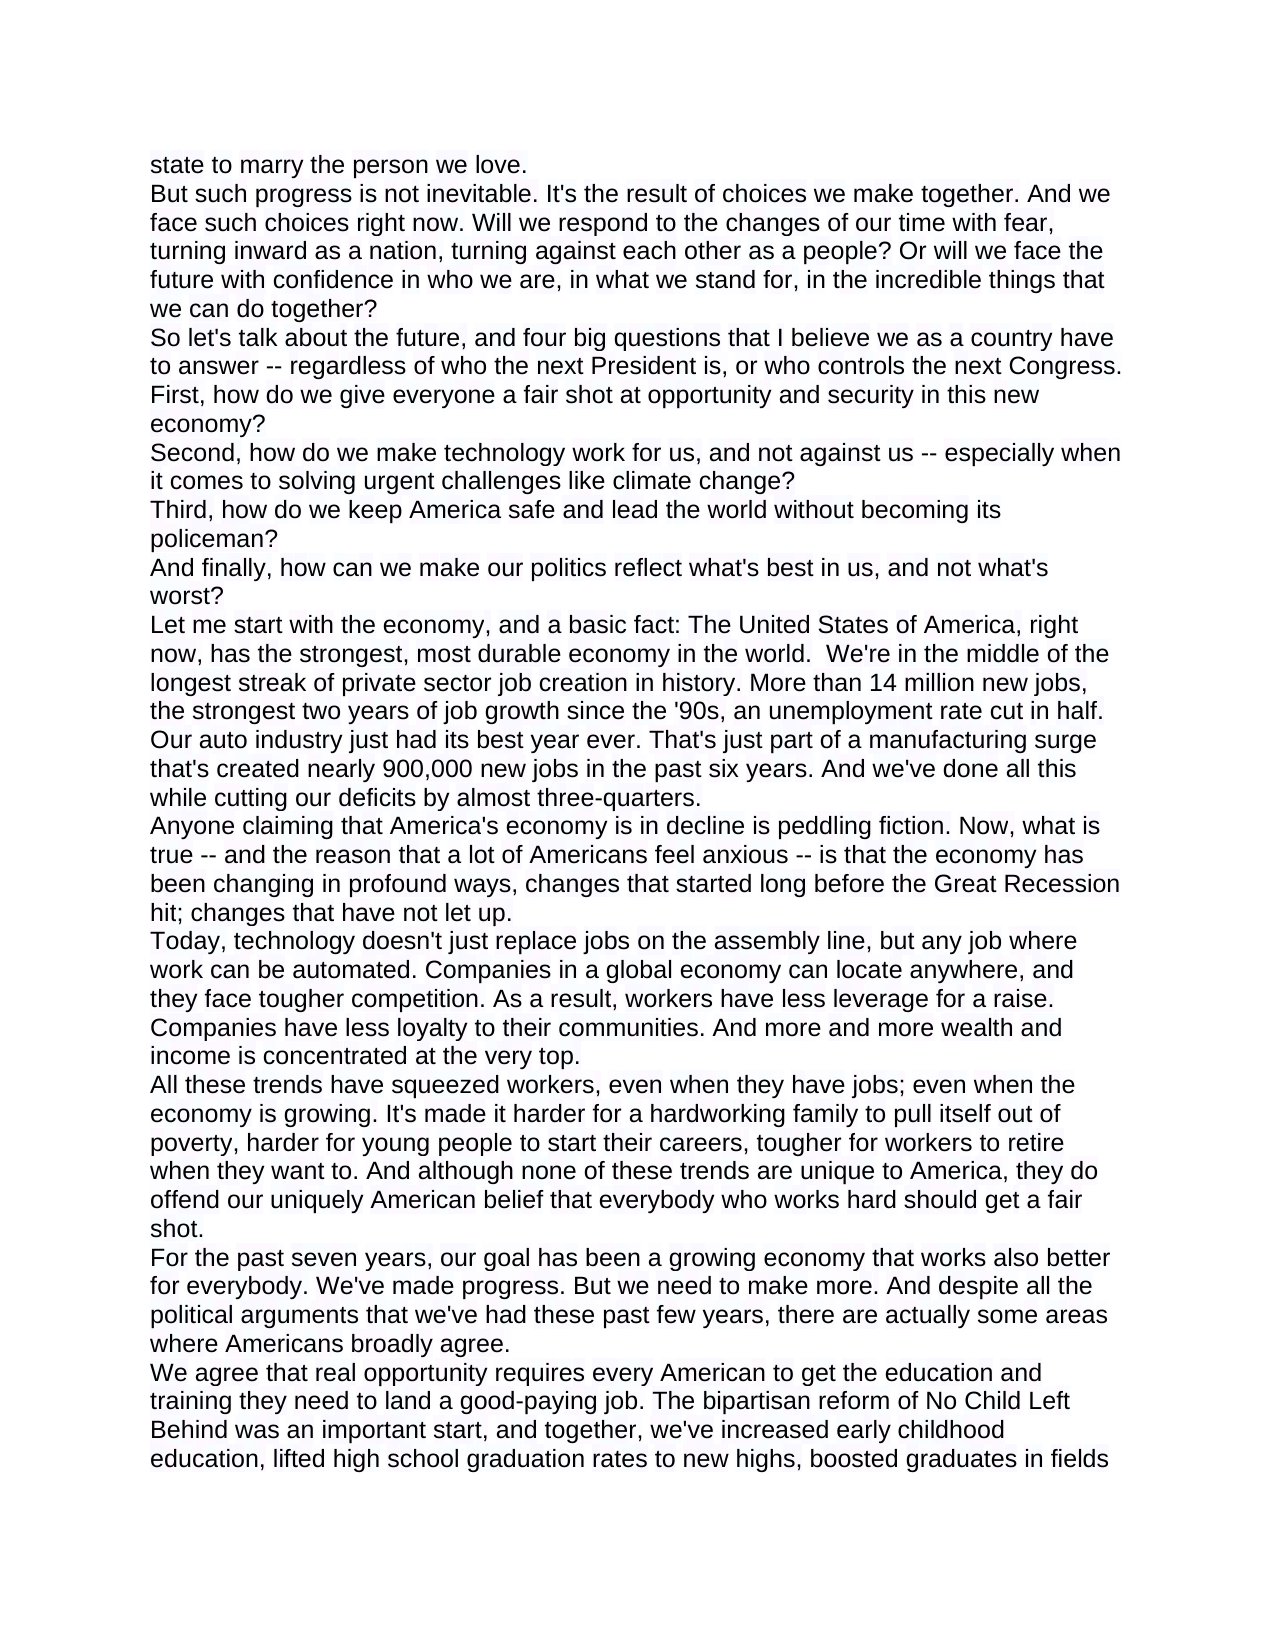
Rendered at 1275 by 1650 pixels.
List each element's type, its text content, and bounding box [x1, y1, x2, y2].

text Second, how do we make technology work for us, and not against us -- especially when it comes to solving urgent challenges like climate change? [150, 437, 1125, 495]
text And finally, how can we make our politics reflect what's best in us, and not what's worst? [150, 552, 1125, 610]
text But such progress is not inevitable. It's the result of choices we make together. And we face such choices right now. Will we respond to the changes of our time with fear, turning inward as a nation, turning against each other as a people? Or will we face the future with confidence in who we are, in what we stand for, in the incredible things that we can do together? [150, 179, 1125, 322]
text First, how do we give everyone a fair shot at opportunity and security in this new economy? [258, 380, 1125, 437]
text Today, technology doesn't just replace jobs on the assembly line, but any job where work can be automated. Companies in a global economy can locate anywhere, and they face tougher competition. As a result, workers have less leverage for a raise. Companies have less loyalty to their communities. And more and more wealth and income is concentrated at the very top. [150, 926, 1125, 1070]
text Third, how do we keep America safe and lead the world without becoming its policeman? [278, 495, 1125, 552]
text For the past seven years, our goal has been a growing economy that works also better for everybody. We've made progress. But we need to make more. And despite all the political arguments that we've had these past few years, there are actually some areas where Americans broadly agree. [150, 1242, 1125, 1357]
text Let me start with the economy, and a basic fact: The United States of America, right now, has the strongest, most durable economy in the world. We're in the middle of the longest streak of private sector job creation in history. More than 14 million new jobs, the strongest two years of job growth since the '90s, an unemployment rate cut in half. Our auto industry just had its best year ever. That's just part of a manufacturing surge that's created nearly 900,000 new jobs in the past six years. And we've done all this while cutting our deficits by almost three-quarters. [150, 610, 1125, 811]
text In fact, it's that spirit that made the progress of these past seven years possible. It's how we recovered from the worst economic crisis in generations. It's how we reformed our health care system, and reinvented our energy sector; how we delivered more care and benefits to our troops and veterans, and how we secured the freedom in every state to marry the person we love. [528, 150, 1125, 179]
text So let's talk about the future, and four big questions that I believe we as a country have to answer -- regardless of who the next President is, or who controls the next Congress. [150, 322, 1125, 380]
text Anyone claiming that America's economy is in decline is peddling fiction. Now, what is true -- and the reason that a lot of Americans feel anxious -- is that the economy has been changing in profound ways, changes that started long before the Great Recession hit; changes that have not let up. [150, 811, 1125, 926]
text All these trends have squeezed workers, even when they have jobs; even when the economy is growing. It's made it harder for a hardworking family to pull itself out of poverty, harder for young people to start their careers, tougher for workers to retire when they want to. And although none of these trends are unique to America, they do offend our uniquely American belief that everybody who works hard should get a fair shot. [150, 1070, 1125, 1242]
text We agree that real opportunity requires every American to get the education and training they need to land a good-paying job. The bipartisan reform of No Child Left Behind was an important start, and together, we've increased early childhood education, lifted high school graduation rates to new highs, boosted graduates in fields [150, 1357, 1125, 1472]
